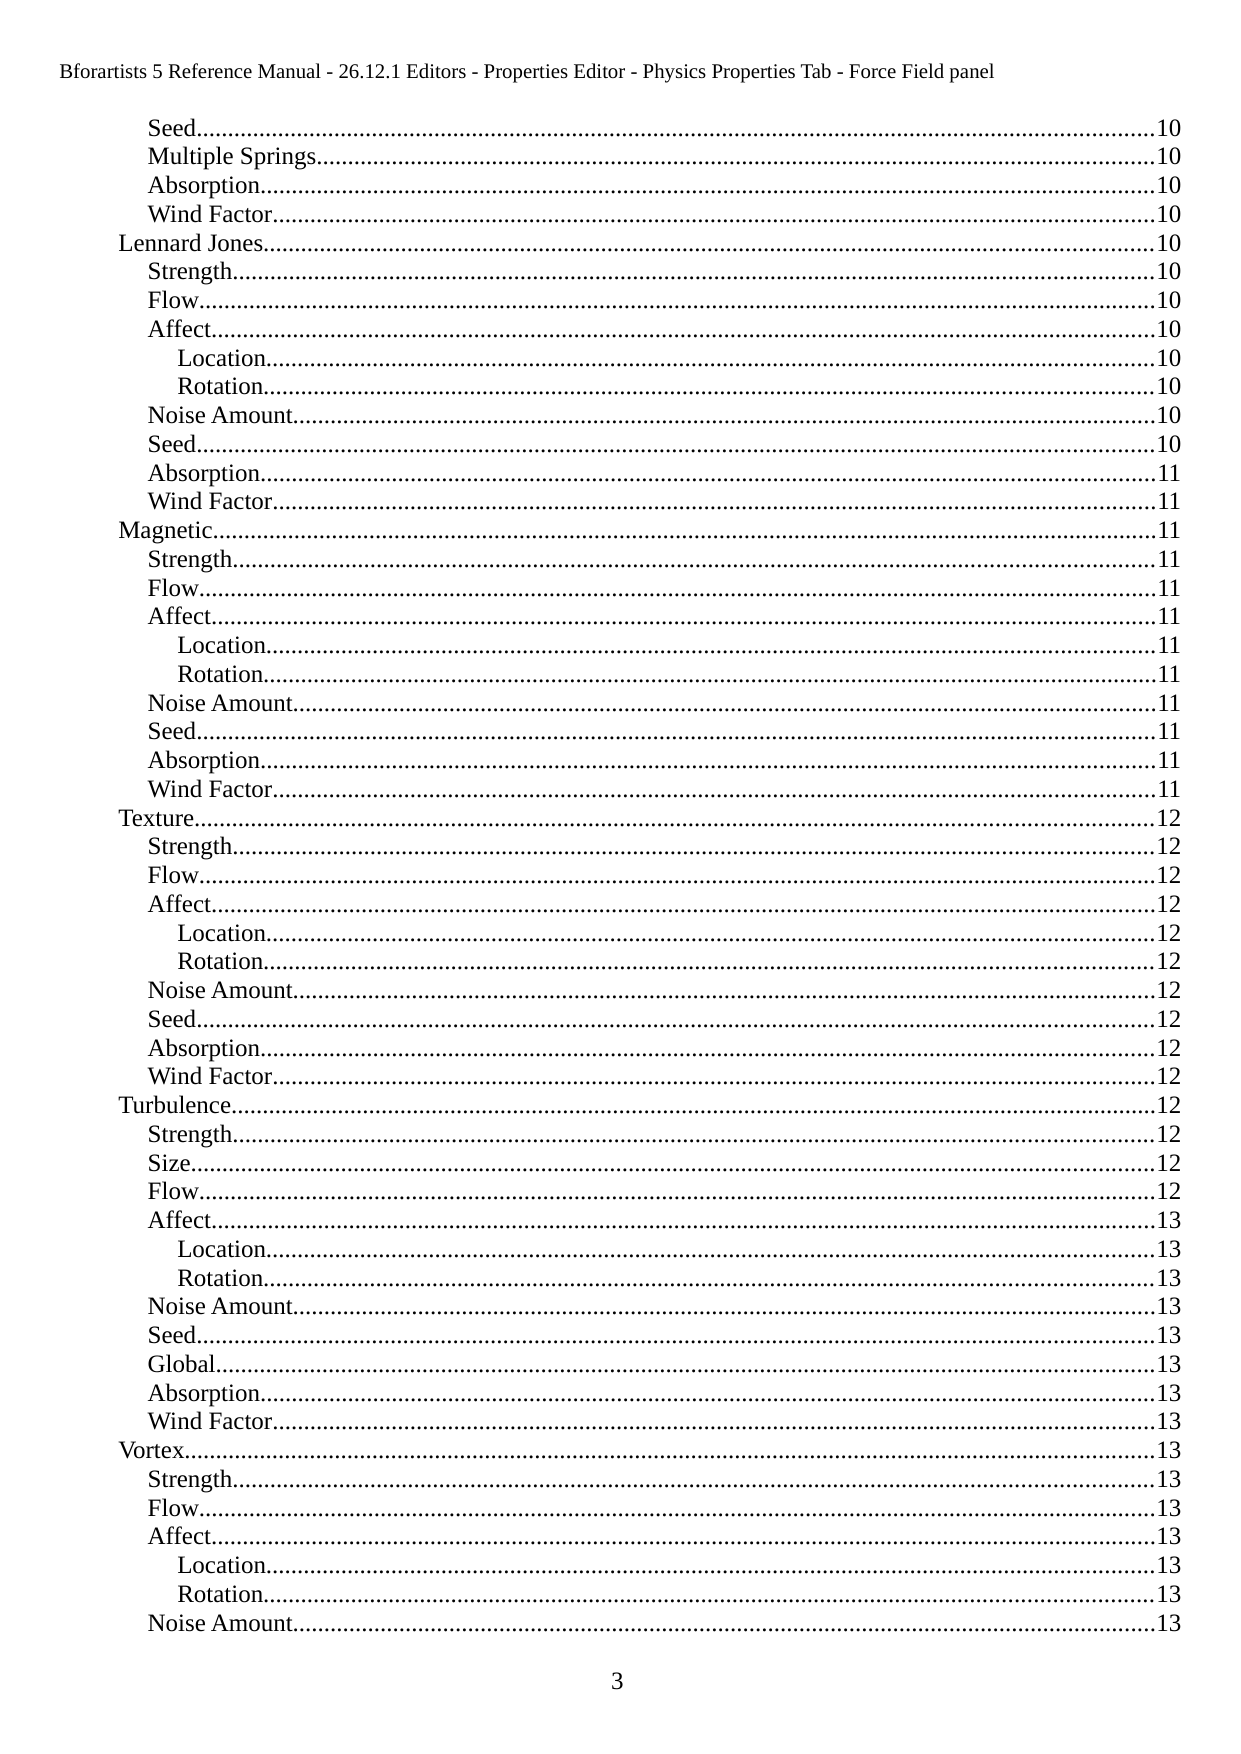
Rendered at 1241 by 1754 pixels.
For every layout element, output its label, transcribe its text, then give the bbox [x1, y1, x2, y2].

text Flow 13 [147, 1493, 1181, 1521]
text Magnetic 11 [118, 515, 1181, 544]
text Texture 12 [118, 803, 1181, 831]
text Strength 12 [147, 1119, 1181, 1148]
text Rotation 11 [177, 659, 1181, 688]
text Location 13 [177, 1234, 1181, 1263]
text Location 11 [177, 630, 1181, 659]
text Size 12 [147, 1148, 1181, 1176]
text Wind Factor 11 [147, 774, 1181, 803]
text Location 12 [177, 918, 1181, 946]
text Rotation 10 [177, 371, 1181, 400]
text Absorption 10 [147, 170, 1181, 199]
text Affect 11 [147, 601, 1181, 630]
text Affect 12 [147, 889, 1181, 918]
text Wind Factor 11 [147, 486, 1181, 515]
text Strength 12 [147, 831, 1181, 860]
text Turbulence 12 [118, 1090, 1181, 1119]
text Noise Amount 11 [147, 688, 1181, 716]
text Vortex 13 [118, 1435, 1181, 1464]
text Lennard Jones 10 [118, 228, 1181, 256]
text Location 13 [177, 1550, 1181, 1579]
text Strength 10 [147, 256, 1181, 285]
text Noise Amount 12 [147, 975, 1181, 1004]
text Affect 13 [147, 1205, 1181, 1234]
text Wind Factor 13 [147, 1406, 1181, 1435]
text Rotation 13 [177, 1263, 1181, 1291]
text Affect 13 [147, 1521, 1181, 1550]
text Global 13 [147, 1349, 1181, 1378]
text Absorption 13 [147, 1378, 1181, 1406]
text Absorption 12 [147, 1033, 1181, 1061]
text Flow 11 [147, 573, 1181, 601]
text Seed 13 [147, 1320, 1181, 1349]
text Seed 12 [147, 1004, 1181, 1033]
text Absorption 11 [147, 458, 1181, 486]
text Seed 10 [147, 113, 1181, 141]
text Strength 13 [147, 1464, 1181, 1493]
text Multiple Springs 10 [147, 141, 1181, 170]
text Noise Amount 13 [147, 1608, 1181, 1636]
text Rotation 12 [177, 946, 1181, 975]
text Noise Amount 10 [147, 400, 1181, 429]
text Noise Amount 13 [147, 1291, 1181, 1320]
text Seed 11 [147, 716, 1181, 745]
text Flow 12 [147, 860, 1181, 889]
text Rotation 13 [177, 1579, 1181, 1608]
text Flow 10 [147, 285, 1181, 314]
text Affect 10 [147, 314, 1181, 343]
text Absorption 11 [147, 745, 1181, 774]
text Wind Factor 10 [147, 199, 1181, 228]
text Location 10 [177, 343, 1181, 371]
text Flow 12 [147, 1176, 1181, 1205]
text Wind Factor 12 [147, 1061, 1181, 1090]
text Strength 11 [147, 544, 1181, 573]
text Seed 10 [147, 429, 1181, 458]
